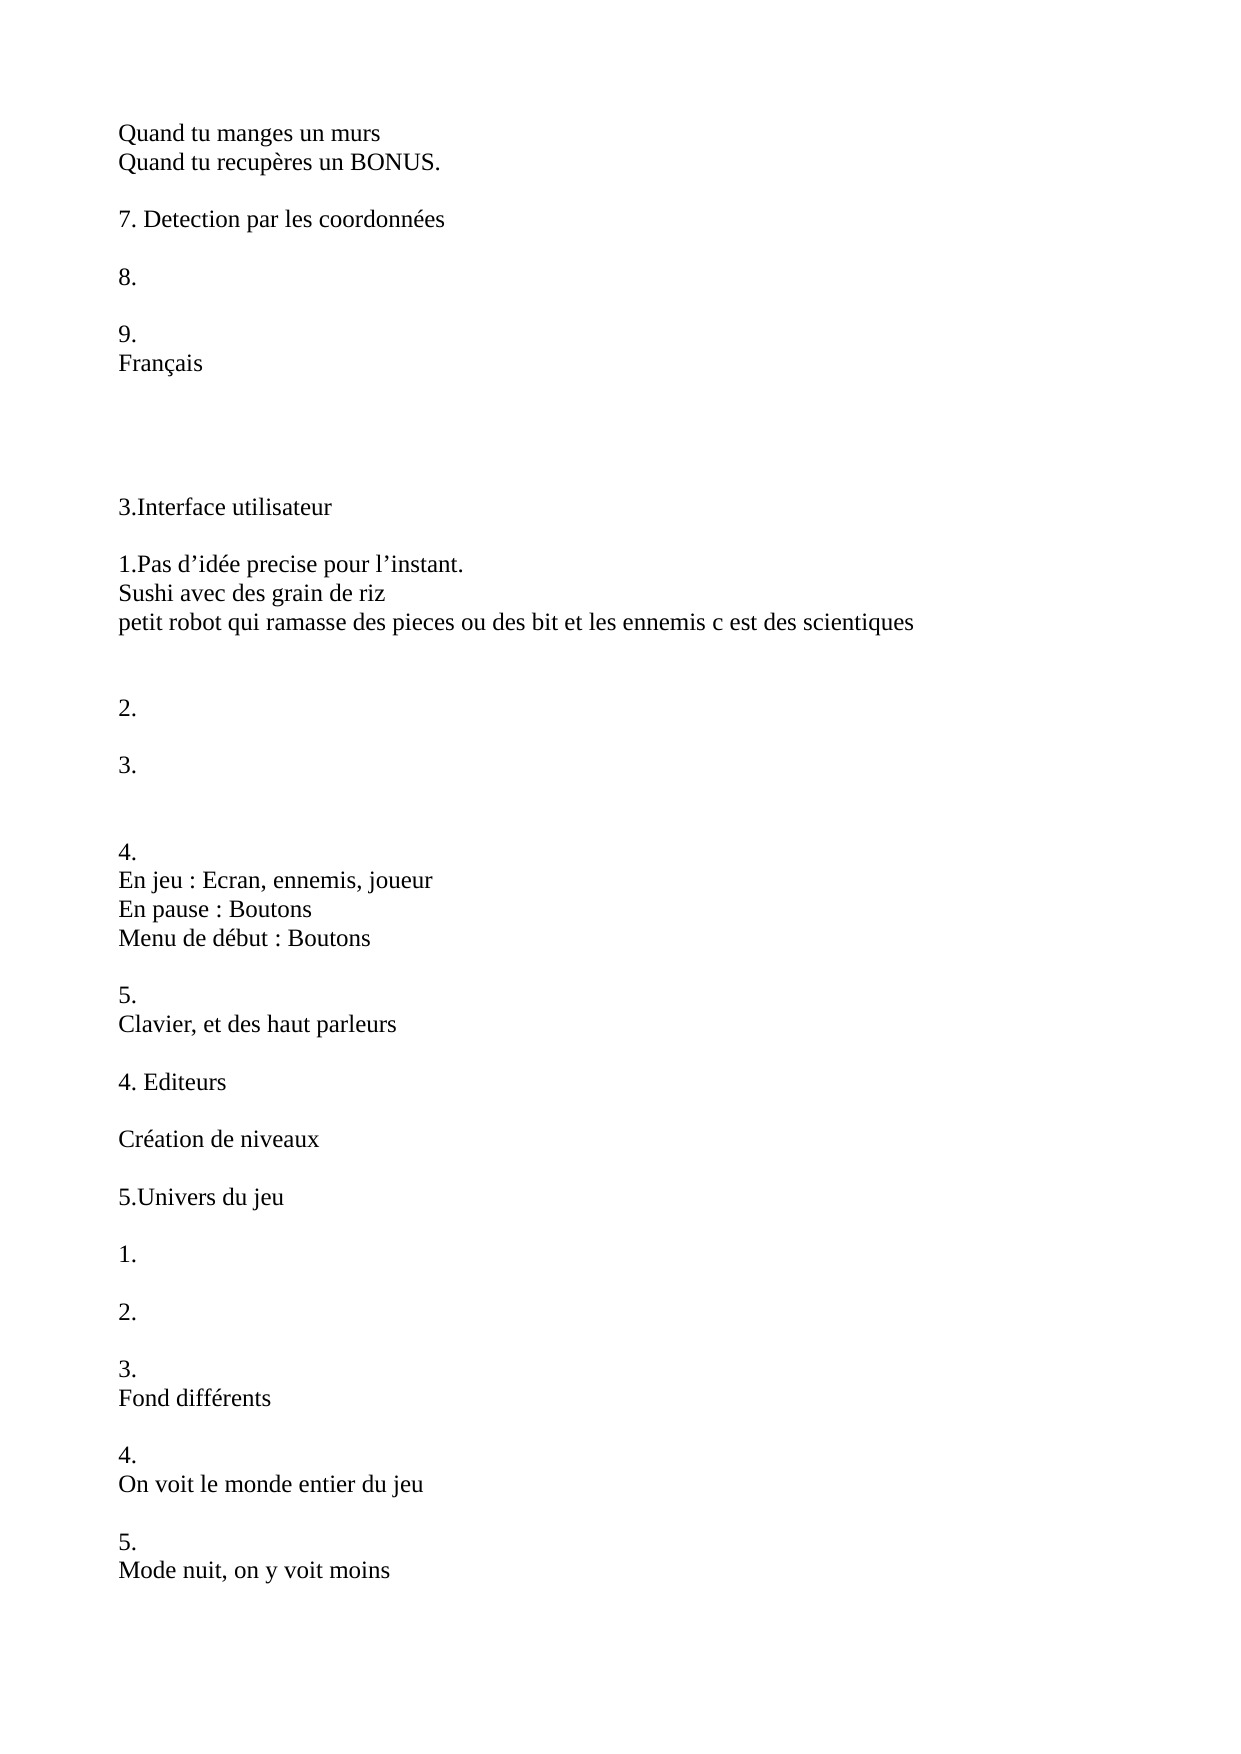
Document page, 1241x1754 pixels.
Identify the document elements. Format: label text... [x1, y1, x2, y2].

text Mode nuit, on y voit moins [118, 1556, 1122, 1584]
text 3. [118, 1354, 1122, 1383]
text Fond différents [118, 1383, 1122, 1412]
text 5.Univers du jeu [118, 1182, 1122, 1211]
text 3.Interface utilisateur [118, 492, 1122, 521]
text En pause : Boutons [118, 894, 1122, 923]
text 5. [118, 1527, 1122, 1556]
text Quand tu recupères un BONUS. [118, 147, 1122, 176]
text 5. [118, 981, 1122, 1009]
text Clavier, et des haut parleurs [118, 1009, 1122, 1038]
text 2. [118, 1297, 1122, 1326]
text 4. [118, 837, 1122, 866]
text En jeu : Ecran, ennemis, joueur [118, 866, 1122, 894]
text Menu de début : Boutons [118, 923, 1122, 952]
text Français [118, 348, 1122, 377]
text 7. Detection par les coordonnées [118, 204, 1122, 233]
text 8. [118, 262, 1122, 291]
text 9. [118, 319, 1122, 348]
text 3. [118, 751, 1122, 779]
text Quand tu manges un murs [118, 118, 1122, 147]
text 2. [118, 693, 1122, 722]
text Sushi avec des grain de riz [118, 578, 1122, 607]
text Création de niveaux [118, 1124, 1122, 1153]
text 1.Pas d’idée precise pour l’instant. [118, 549, 1122, 578]
text On voit le monde entier du jeu [118, 1469, 1122, 1498]
text petit robot qui ramasse des pieces ou des bit et les ennemis c est des scientiques [118, 607, 1122, 636]
text 4. [118, 1441, 1122, 1469]
text 4. Editeurs [118, 1067, 1122, 1096]
text 1. [118, 1239, 1122, 1268]
